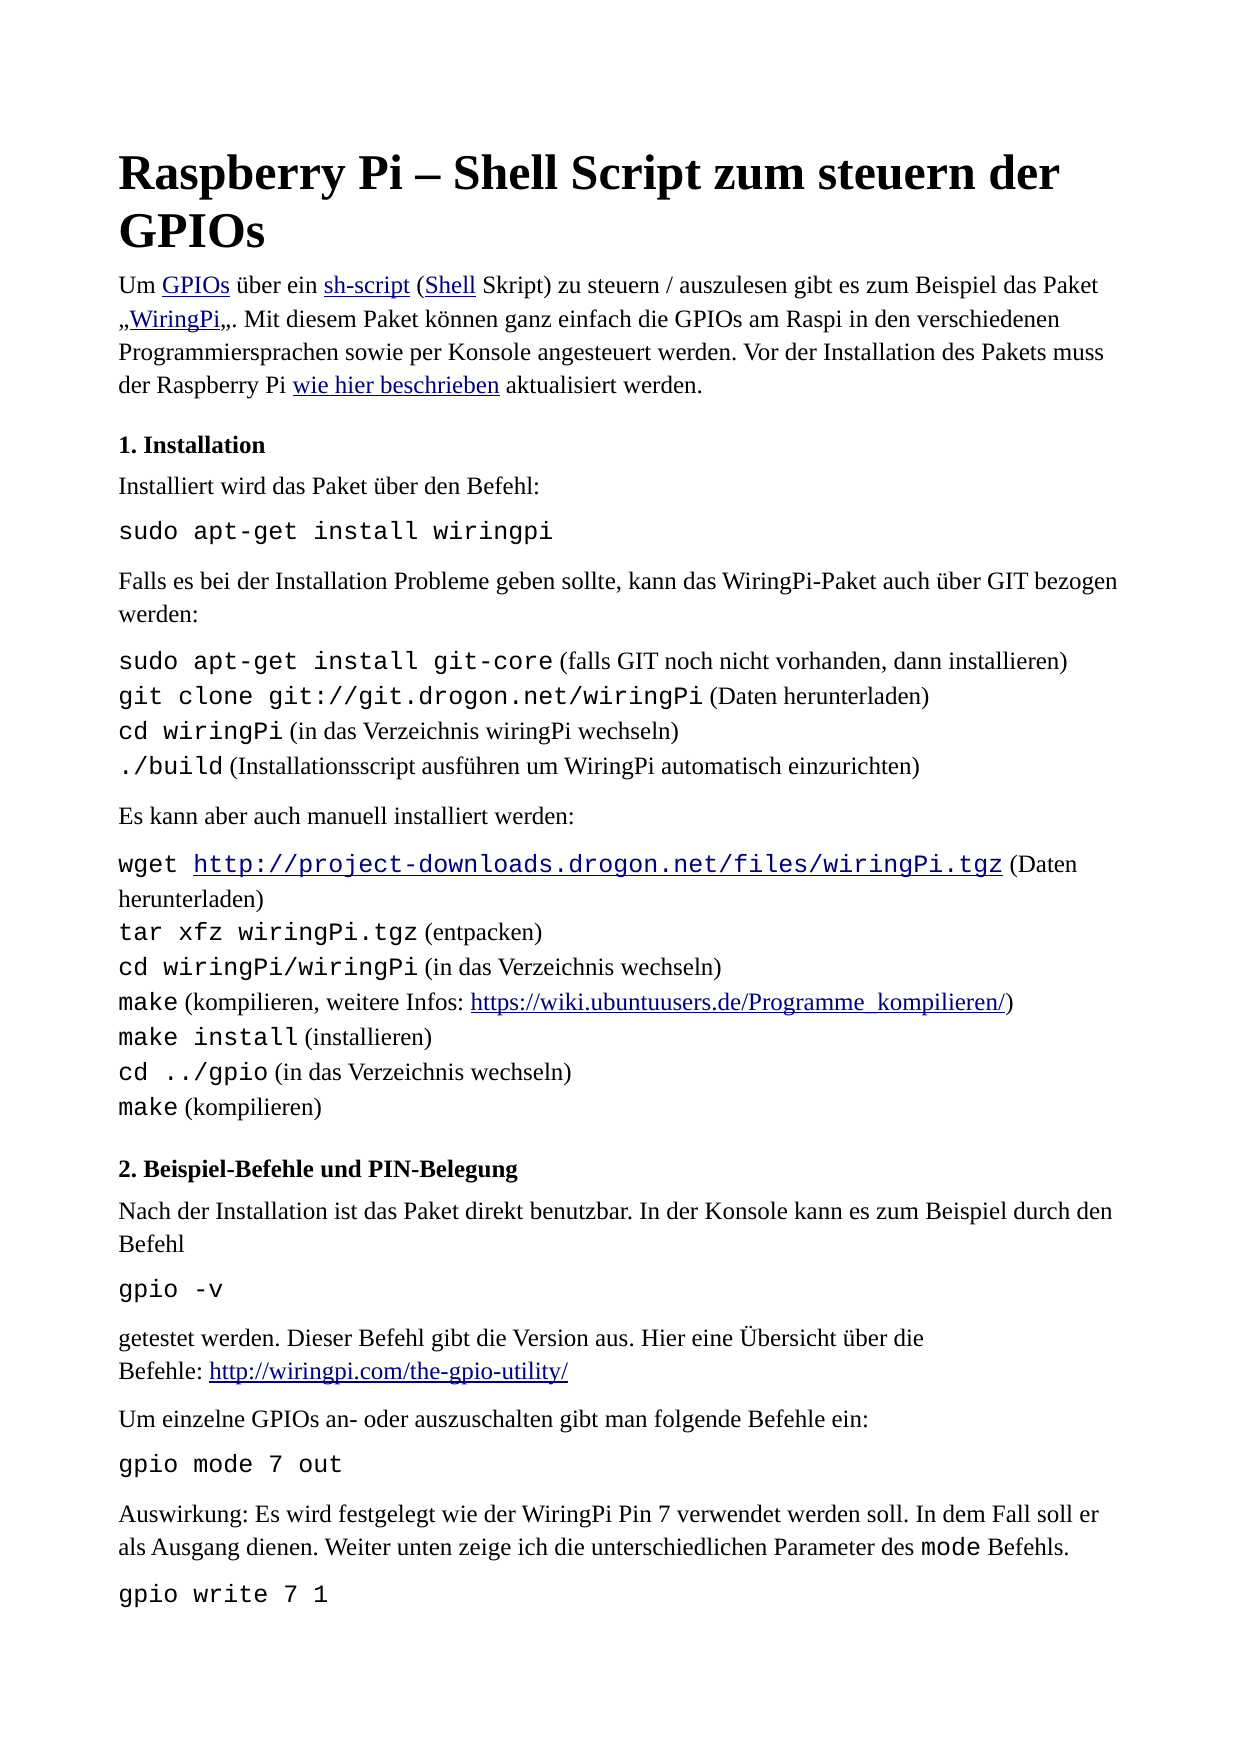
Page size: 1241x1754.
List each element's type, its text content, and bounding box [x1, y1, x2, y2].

text Um GPIOs über ein sh-script (Shell Skript) zu steuern / auszulesen gibt es zum Beispiel das Paket „WiringPi„. Mit diesem Paket können ganz einfach die GPIOs am Raspi in den verschiedenen Programmiersprachen sowie per Konsole angesteuert werden. Vor der Installation des Pakets muss der Raspberry Pi wie hier beschrieben aktualisiert werden. [118, 271, 1122, 398]
text Falls es bei der Installation Probleme geben sollte, kann das WiringPi-Paket auch über GIT bezogen werden: [118, 566, 1122, 627]
text Installiert wird das Paket über den Befehl: [118, 471, 1122, 500]
text sudo apt-get install wiringpi [118, 519, 1122, 547]
text gpio mode 7 out [118, 1452, 1122, 1480]
text Um einzelne GPIOs an- oder auszuschalten gibt man folgende Befehle ein: [118, 1404, 1122, 1433]
subtitle Raspberry Pi – Shell Script zum steuern der GPIOs [118, 143, 1122, 258]
text wget http://project-downloads.drogon.net/files/wiringPi.tgz (Daten herunterladen) tar xfz wiringPi.tgz (entpacken) cd wiringPi/wiringPi (in das Verzeichnis wechseln) make (kompilieren, weitere Infos: https://wiki.ubuntuusers.de/Programme_kompilieren/) make install (installieren) cd ../gpio (in das Verzeichnis wechseln) make (kompilieren) [118, 849, 1122, 1123]
text Es kann aber auch manuell installiert werden: [118, 801, 1122, 830]
text gpio -v [118, 1276, 1122, 1305]
text sudo apt-get install git-core (falls GIT noch nicht vorhanden, dann installieren) git clone git://git.drogon.net/wiringPi (Daten herunterladen) cd wiringPi (in das Verzeichnis wiringPi wechseln) ./build (Installationsscript ausführen um WiringPi automatisch einzurichten) [118, 646, 1122, 782]
subtitle 1. Installation [118, 430, 1122, 458]
subtitle 2. Beispiel-Befehle und PIN-Belegung [118, 1154, 1122, 1183]
text Auswirkung: Es wird festgelegt wie der WiringPi Pin 7 verwendet werden soll. In dem Fall soll er als Ausgang dienen. Weiter unten zeige ich die unterschiedlichen Parameter des mode Befehls. [118, 1499, 1122, 1563]
text gpio write 7 1 [118, 1582, 1122, 1610]
text getestet werden. Dieser Befehl gibt die Version aus. Hier eine Übersicht über die Befehle: http://wiringpi.com/the-gpio-utility/ [118, 1323, 1122, 1385]
text Nach der Installation ist das Paket direkt benutzbar. In der Konsole kann es zum Beispiel durch den Befehl [118, 1196, 1122, 1257]
